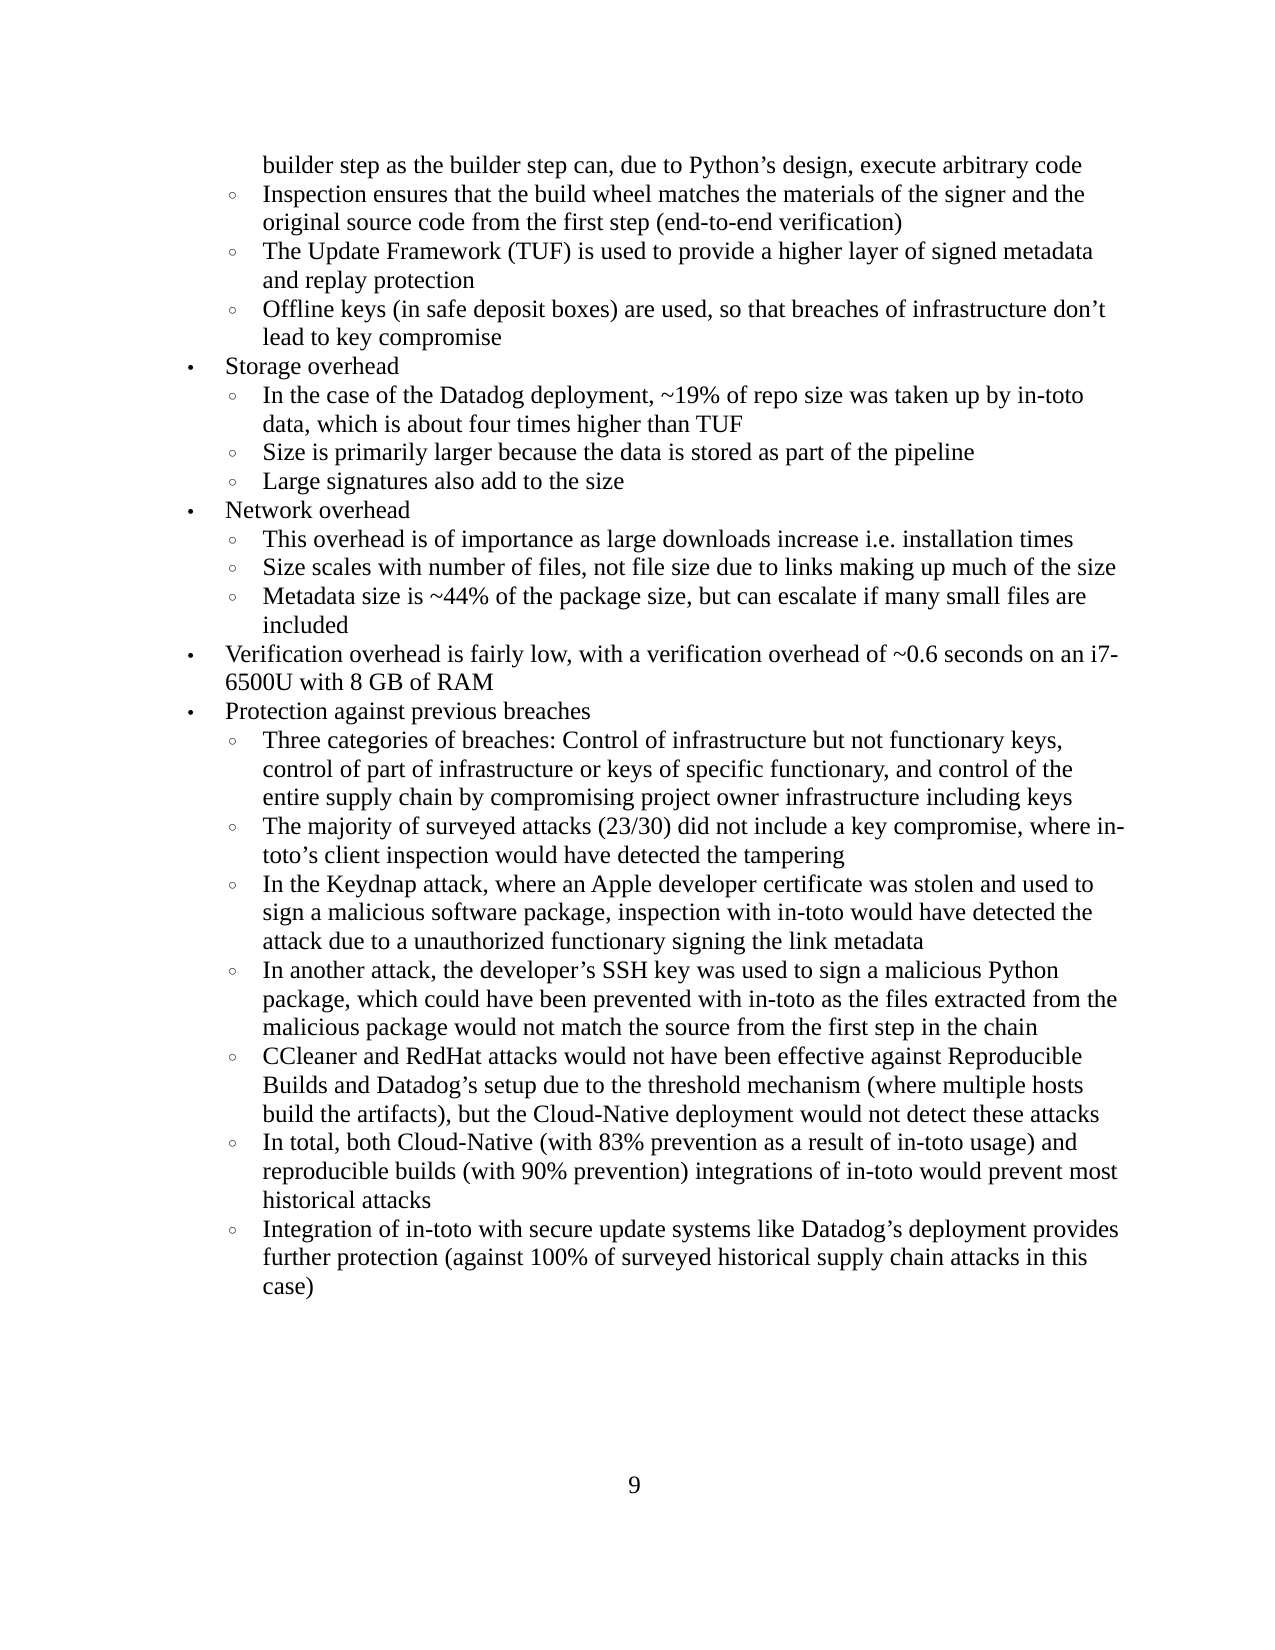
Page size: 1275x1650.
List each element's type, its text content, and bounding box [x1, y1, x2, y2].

list Large signatures also add to the size [225, 466, 1125, 495]
list In the Keydnap attack, where an Apple developer certificate was stolen and used to sign a malicious software package, inspection with in-toto would have detected the attack due to a unauthorized functionary signing the link metadata [225, 869, 1125, 955]
list builder step as the builder step can, due to Python’s design, execute arbitrary code [225, 150, 1125, 179]
list Protection against previous breaches [187, 696, 1125, 725]
list Size is primarily larger because the data is stored as part of the pipeline [225, 437, 1125, 466]
list Verification overhead is fairly low, with a verification overhead of ~0.6 seconds on an i7-6500U with 8 GB of RAM [187, 639, 1125, 696]
list Metadata size is ~44% of the package size, but can escalate if many small files are included [225, 581, 1125, 639]
list The Update Framework (TUF) is used to provide a higher layer of signed metadata and replay protection [225, 236, 1125, 294]
list In total, both Cloud-Native (with 83% prevention as a result of in-toto usage) and reproducible builds (with 90% prevention) integrations of in-toto would prevent most historical attacks [225, 1127, 1125, 1214]
list Inspection ensures that the build wheel matches the materials of the signer and the original source code from the first step (end-to-end verification) [225, 179, 1125, 236]
list Three categories of breaches: Control of infrastructure but not functionary keys, control of part of infrastructure or keys of specific functionary, and control of the entire supply chain by compromising project owner infrastructure including keys [225, 725, 1125, 811]
list In the case of the Datadog deployment, ~19% of repo size was taken up by in-toto data, which is about four times higher than TUF [225, 380, 1125, 437]
list Storage overhead [187, 351, 1125, 380]
list Integration of in-toto with secure update systems like Datadog’s deployment provides further protection (against 100% of surveyed historical supply chain attacks in this case) [225, 1214, 1125, 1300]
list This overhead is of importance as large downloads increase i.e. installation times [225, 524, 1125, 552]
list In another attack, the developer’s SSH key was used to sign a malicious Python package, which could have been prevented with in-toto as the files extracted from the malicious package would not match the source from the first step in the chain [225, 955, 1125, 1041]
list CCleaner and RedHat attacks would not have been effective against Reproducible Builds and Datadog’s setup due to the threshold mechanism (where multiple hosts build the artifacts), but the Cloud-Native deployment would not detect these attacks [225, 1041, 1125, 1127]
list Size scales with number of files, not file size due to links making up much of the size [225, 552, 1125, 581]
list Network overhead [187, 495, 1125, 524]
list Offline keys (in safe deposit boxes) are used, so that breaches of infrastructure don’t lead to key compromise [225, 294, 1125, 351]
list The majority of surveyed attacks (23/30) did not include a key compromise, where in-toto’s client inspection would have detected the tampering [225, 811, 1125, 869]
